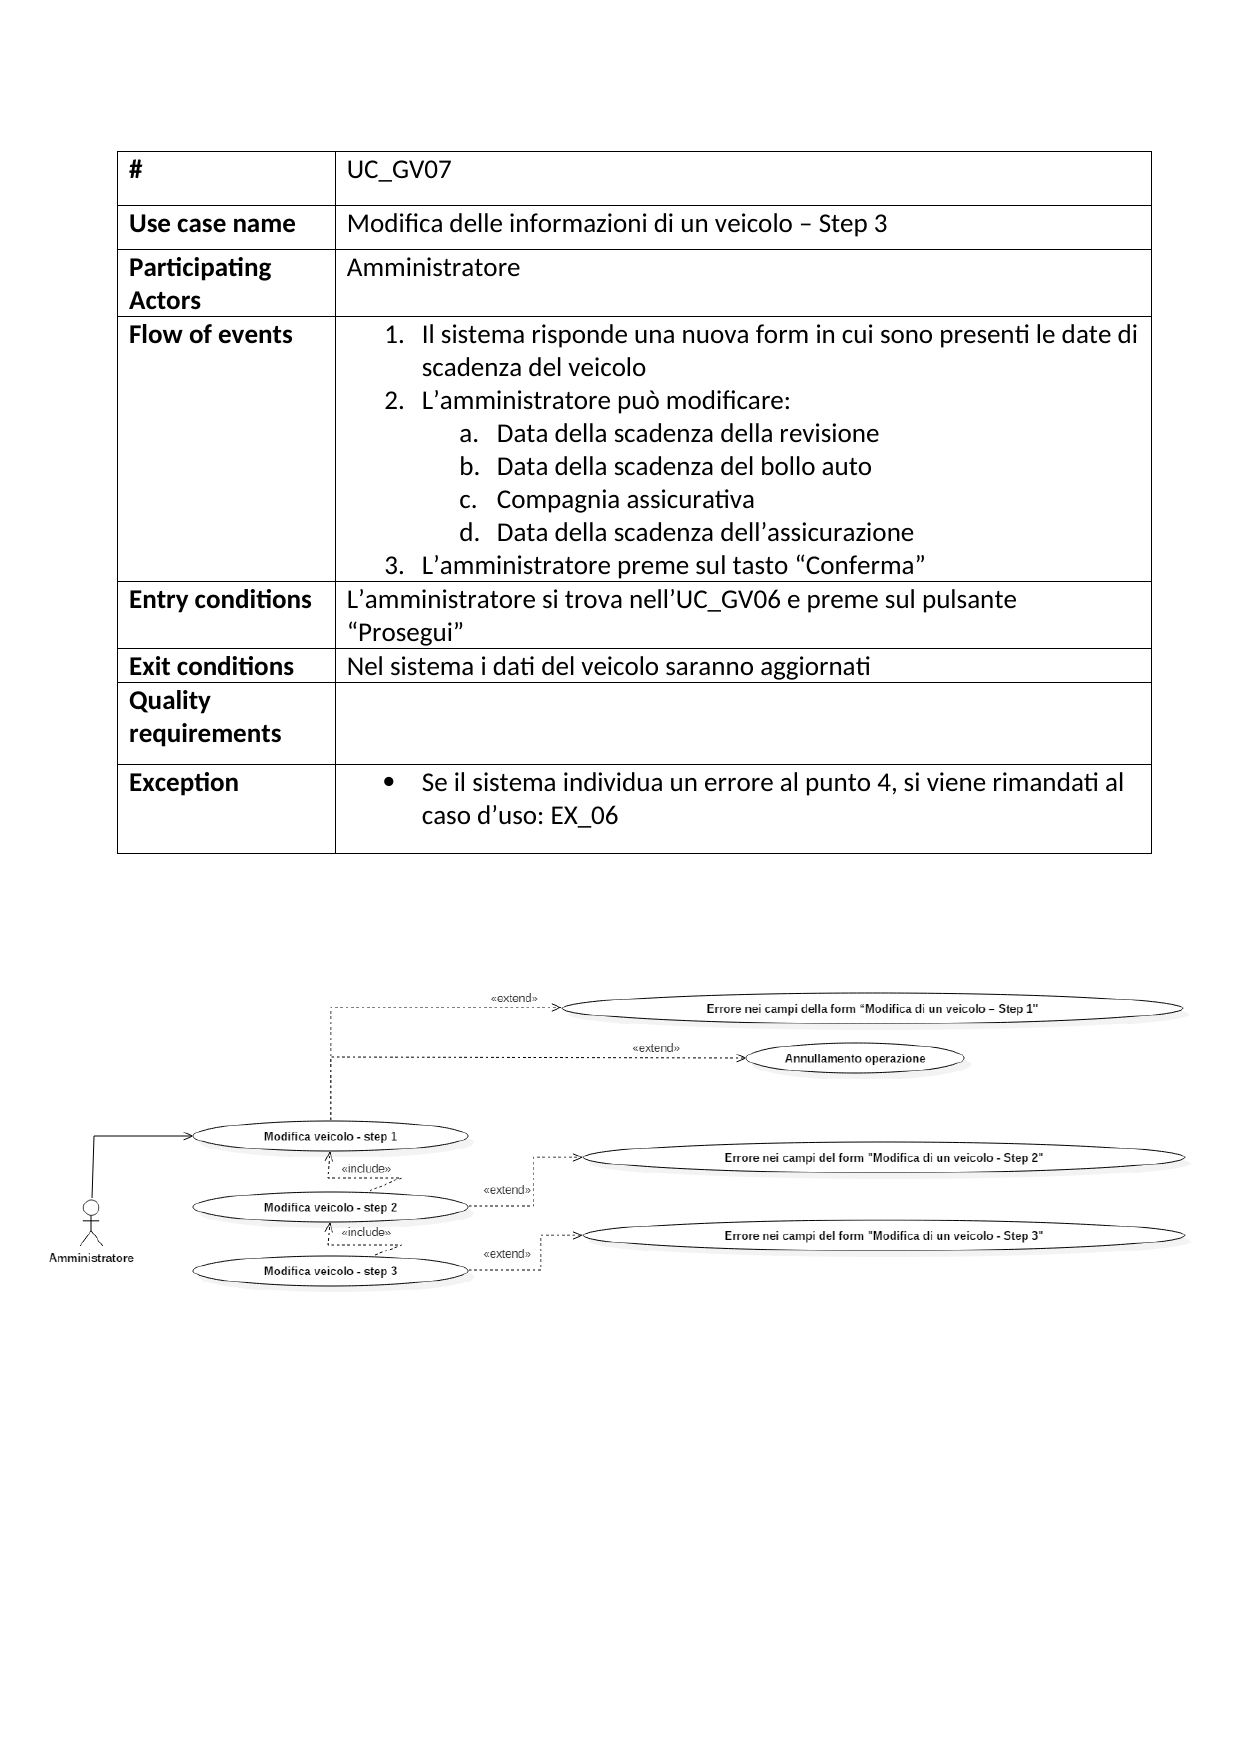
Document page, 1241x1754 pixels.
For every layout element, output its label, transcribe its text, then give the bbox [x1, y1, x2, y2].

table_cell Modifica delle informazioni di un veicolo – Step 3 [336, 206, 1151, 249]
table_cell Flow of events [118, 317, 335, 581]
table_cell Entry conditions [118, 582, 335, 648]
table_cell Il sistema risponde una nuova form in cui sono presenti le date di scadenza del veicolo L’amministratore può modificare: Data della scadenza della revisione Data della scadenza del bollo auto Compagnia assicurativa Data della scadenza dell’assicurazione L’amministratore preme sul tasto “Conferma” [336, 317, 1151, 581]
table_cell Amministratore [336, 250, 1151, 316]
table_cell L’amministratore si trova nell’UC_GV06 e preme sul pulsante “Prosegui” [336, 582, 1151, 648]
table_cell Nel sistema i dati del veicolo saranno aggiornati [336, 649, 1151, 682]
table_cell Quality requirementsuq [118, 683, 335, 764]
table_header UC_GV07 [336, 152, 1151, 205]
table_header # [118, 152, 335, 205]
table_cell Exit conditions [118, 649, 335, 682]
table_cell Se il sistema individua un errore al punto 4, si viene rimandati al caso d’uso: EX_06 [336, 765, 1151, 853]
table_cell Use case name [118, 206, 335, 249]
table_cell Participating Actors [118, 250, 335, 316]
table_cell [336, 683, 1151, 764]
table_cell Exception [118, 765, 335, 853]
